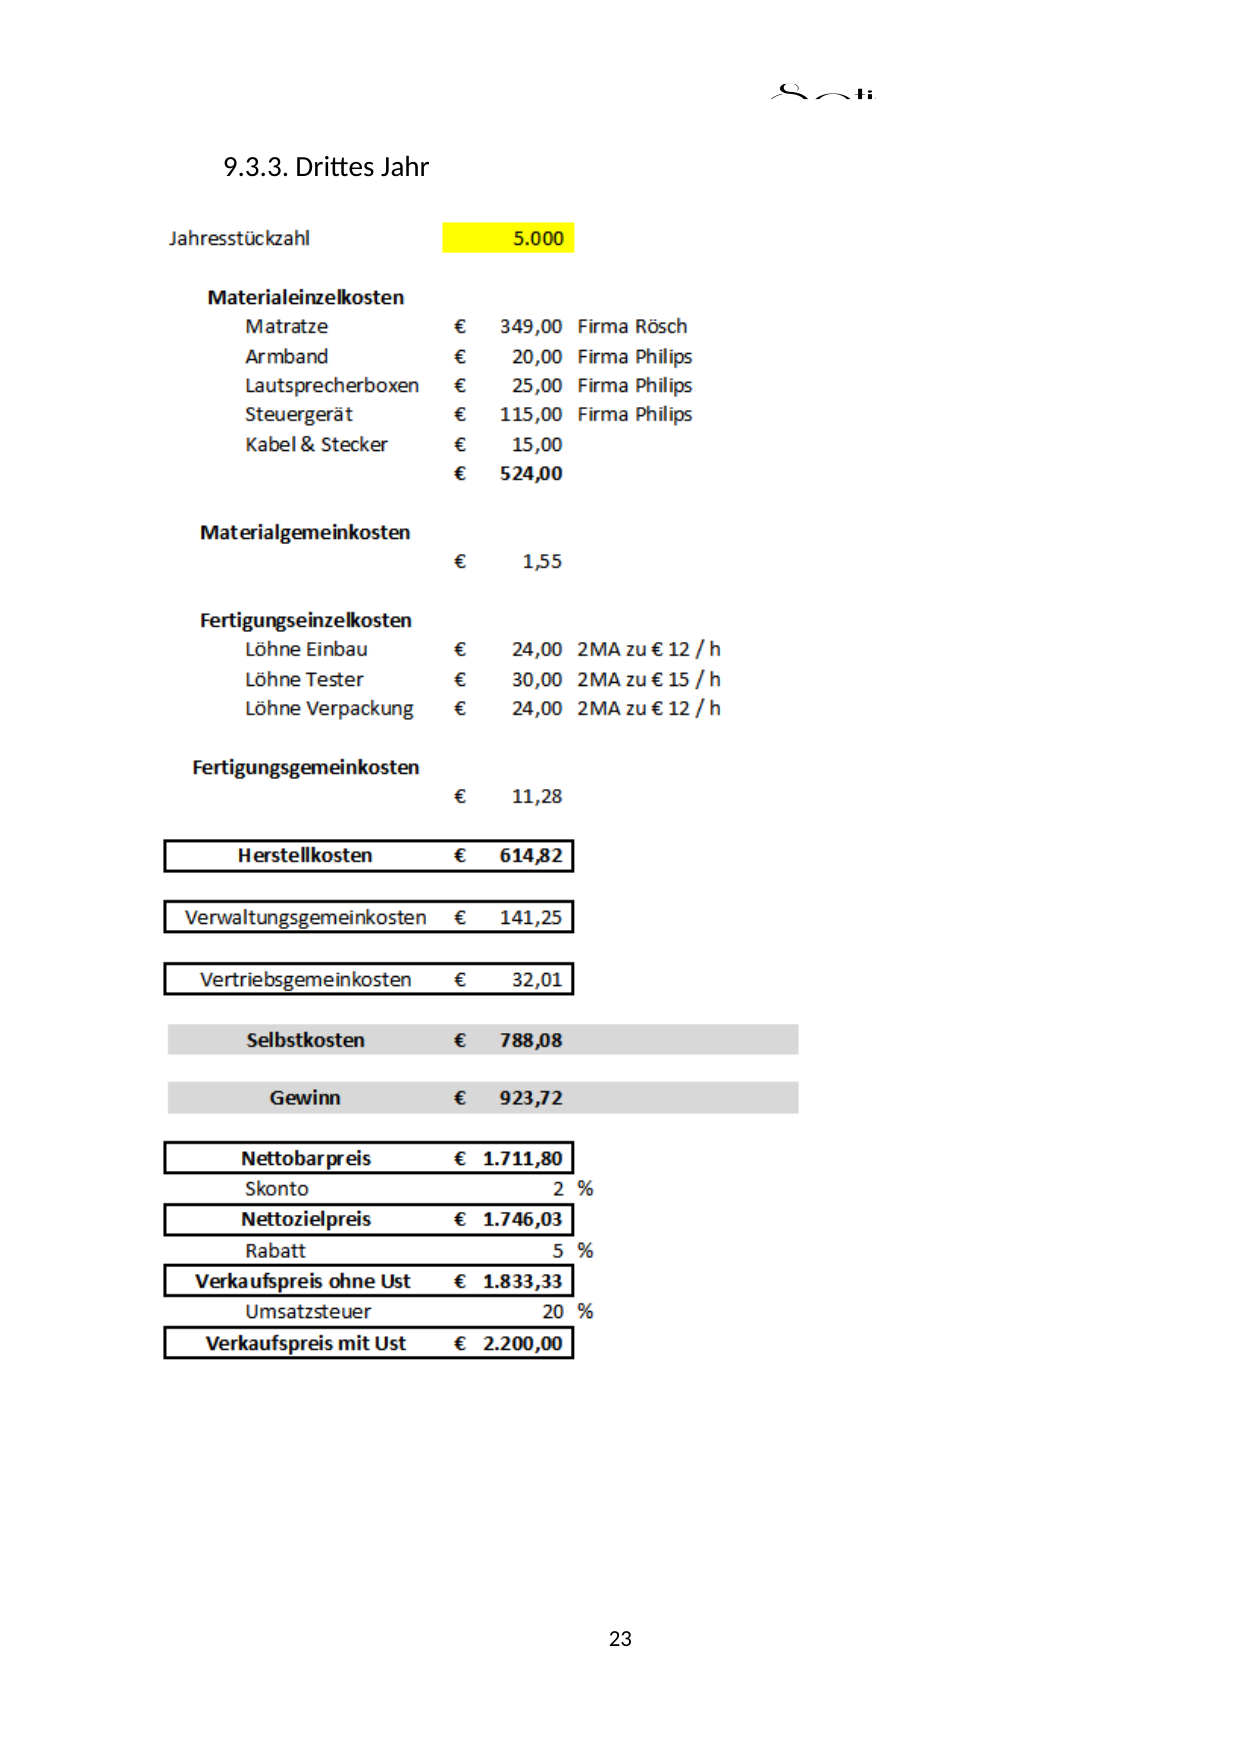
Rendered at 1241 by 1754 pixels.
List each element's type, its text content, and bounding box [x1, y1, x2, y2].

list Drittes Jahr [223, 148, 1093, 183]
picture [911, 83, 1097, 130]
picture [147, 209, 1093, 1408]
